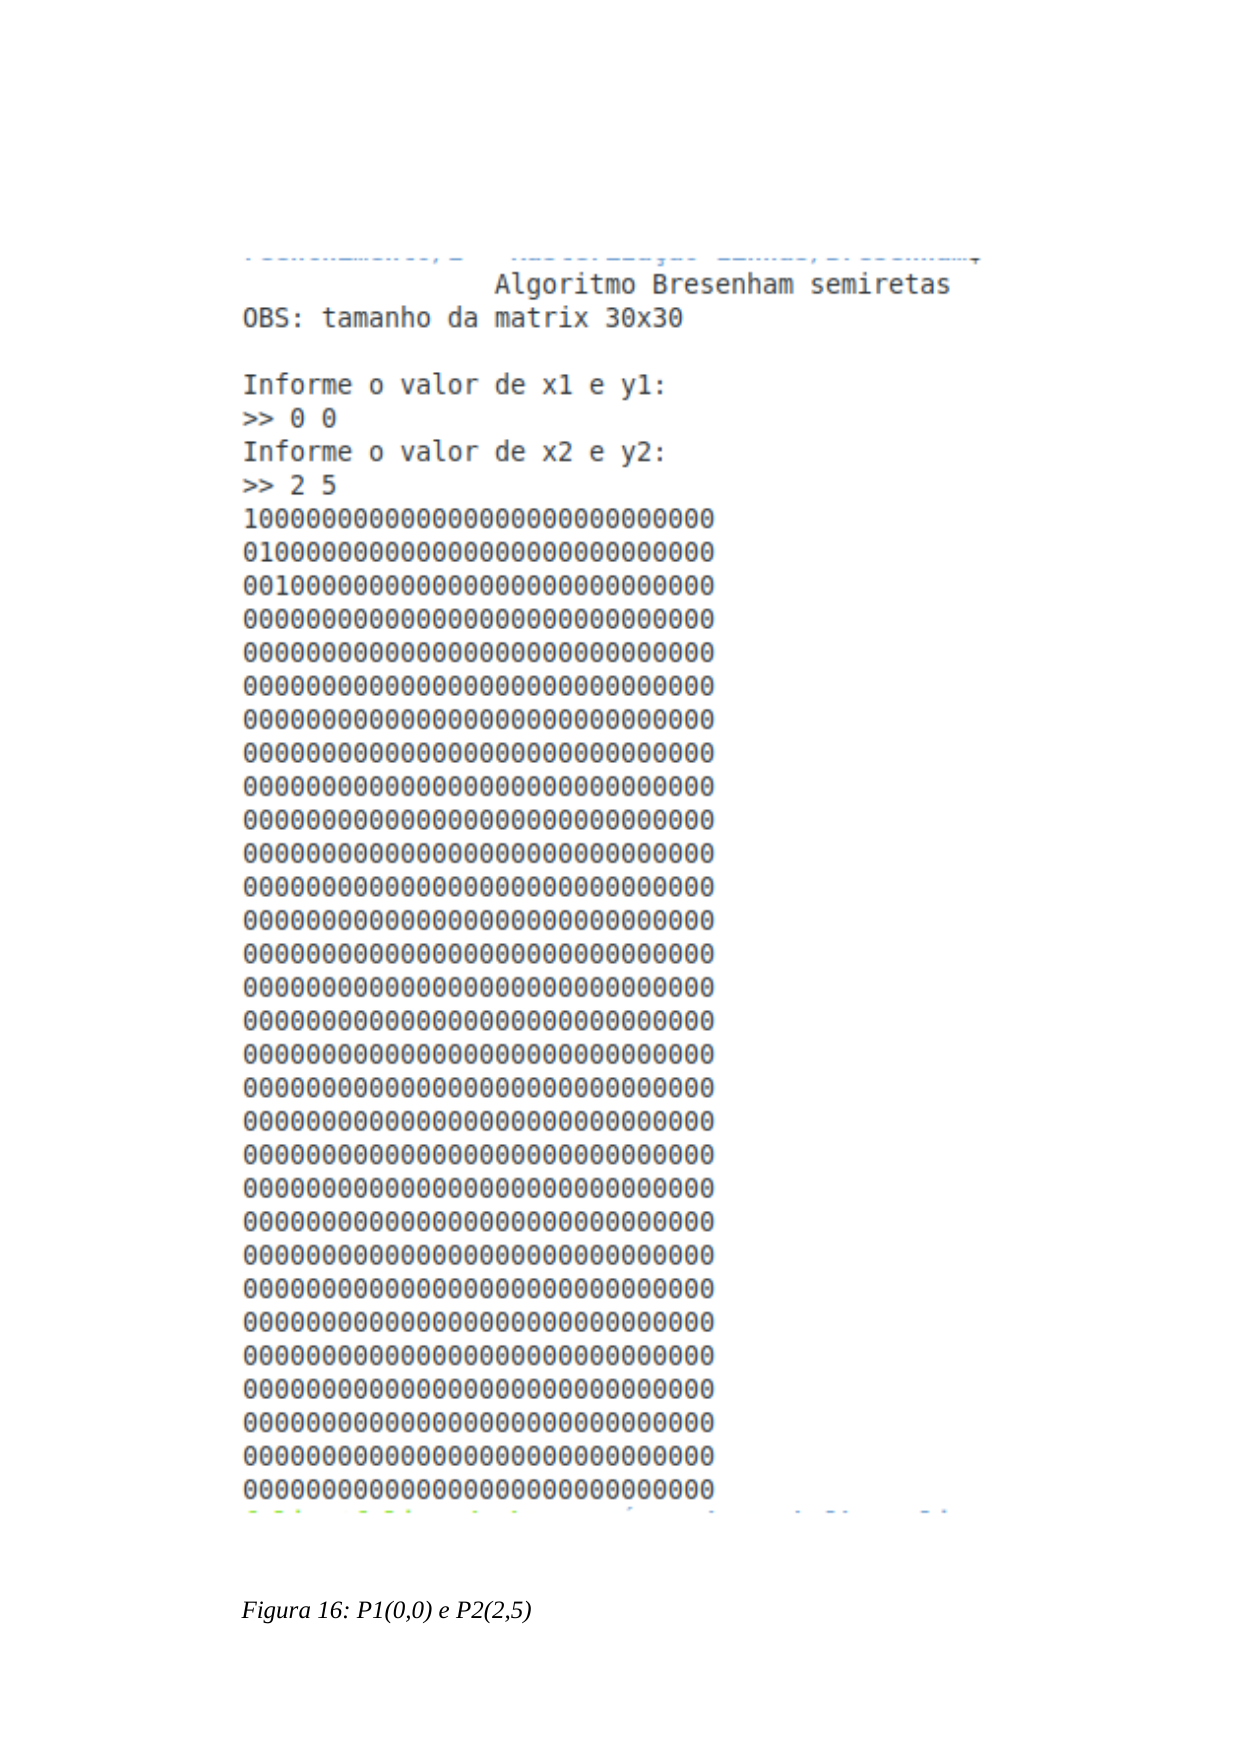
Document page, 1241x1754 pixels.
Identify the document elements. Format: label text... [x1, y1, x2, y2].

picture [241, 178, 999, 1596]
text Figura 16: P1(0,0) e P2(2,5) [241, 1596, 999, 1624]
